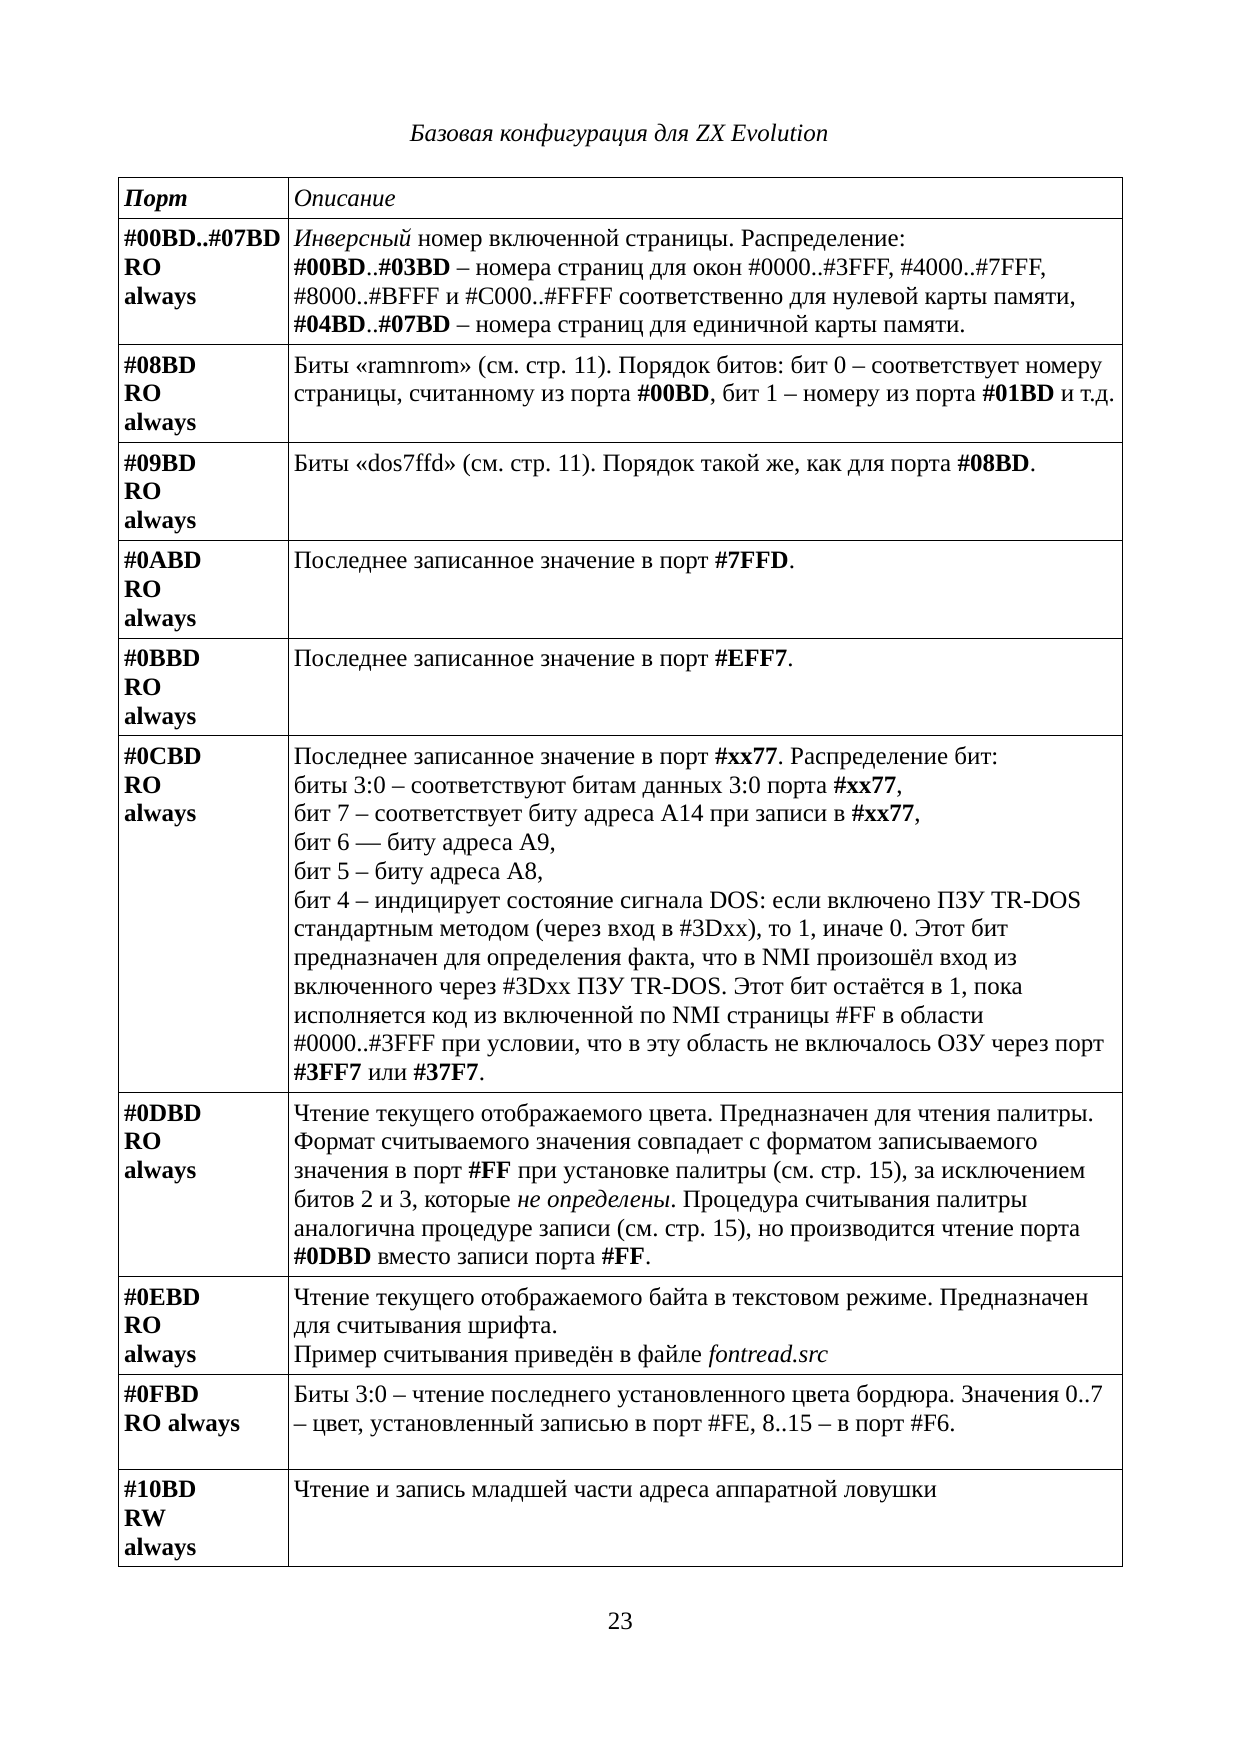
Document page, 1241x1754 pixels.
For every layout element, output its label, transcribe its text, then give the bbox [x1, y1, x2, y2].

table_cell Инверсный номер включенной страницы. Распределение: #00BD..#03BD – номера страниц для окон #0000..#3FFF, #4000..#7FFF, #8000..#BFFF и #C000..#FFFF соответственно для нулевой карты памяти, #04BD..#07BD – номера страниц для единичной карты памяти. [289, 219, 1122, 344]
table_header Описание [289, 178, 1122, 217]
table_header Порт [119, 178, 288, 217]
table_cell #0CBD RO always [119, 736, 288, 1092]
table_cell #08BD RO always [119, 345, 288, 442]
table_cell Биты 3:0 – чтение последнего установленного цвета бордюра. Значения 0..7 – цвет, установленный записью в порт #FE, 8..15 – в порт #F6. [289, 1375, 1122, 1469]
table_cell Биты «ramnrom» (см. стр. 11). Порядок битов: бит 0 – соответствует номеру страницы, считанному из порта #00BD, бит 1 – номеру из порта #01BD и т.д. [289, 345, 1122, 442]
table_cell Чтение текущего отображаемого цвета. Предназначен для чтения палитры. Формат считываемого значения совпадает с форматом записываемого значения в порт #FF при установке палитры (см. стр. 15), за исключением битов 2 и 3, которые не определены. Процедура считывания палитры аналогична процедуре записи (см. стр. 15), но производится чтение порта #0DBD вместо записи порта #FF. [289, 1093, 1122, 1276]
table_cell Биты «dos7ffd» (см. стр. 11). Порядок такой же, как для порта #08BD. [289, 443, 1122, 539]
table_cell Чтение и запись младшей части адреса аппаратной ловушки [289, 1470, 1122, 1566]
table_cell Чтение текущего отображаемого байта в текстовом режиме. Предназначен для считывания шрифта. Пример считывания приведён в файле fontread.src [289, 1277, 1122, 1374]
table_cell #00BD..#07BD RO always [119, 219, 288, 344]
table_cell #09BD RO always [119, 443, 288, 539]
table_cell #0ABD RO always [119, 541, 288, 637]
table_cell #10BD RW always [119, 1470, 288, 1566]
table_cell #0EBD RO always [119, 1277, 288, 1374]
table_cell #0FBD RO always [119, 1375, 288, 1469]
table_cell Последнее записанное значение в порт #xx77. Распределение бит: биты 3:0 – соответствуют битам данных 3:0 порта #xx77, бит 7 – соответствует биту адреса A14 при записи в #xx77, бит 6 — биту адреса A9, бит 5 – биту адреса A8, бит 4 – индицирует состояние сигнала DOS: если включено ПЗУ TR-DOS стандартным методом (через вход в #3Dxx), то 1, иначе 0. Этот бит предназначен для определения факта, что в NMI произошёл вход из включенного через #3Dxx ПЗУ TR-DOS. Этот бит остаётся в 1, пока исполняется код из включенной по NMI страницы #FF в области #0000..#3FFF при условии, что в эту область не включалось ОЗУ через порт #3FF7 или #37F7. [289, 736, 1122, 1092]
table_cell #0DBD RO always [119, 1093, 288, 1276]
table_cell #0BBD RO always [119, 639, 288, 735]
table_cell Последнее записанное значение в порт #EFF7. [289, 639, 1122, 735]
table_cell Последнее записанное значение в порт #7FFD. [289, 541, 1122, 637]
